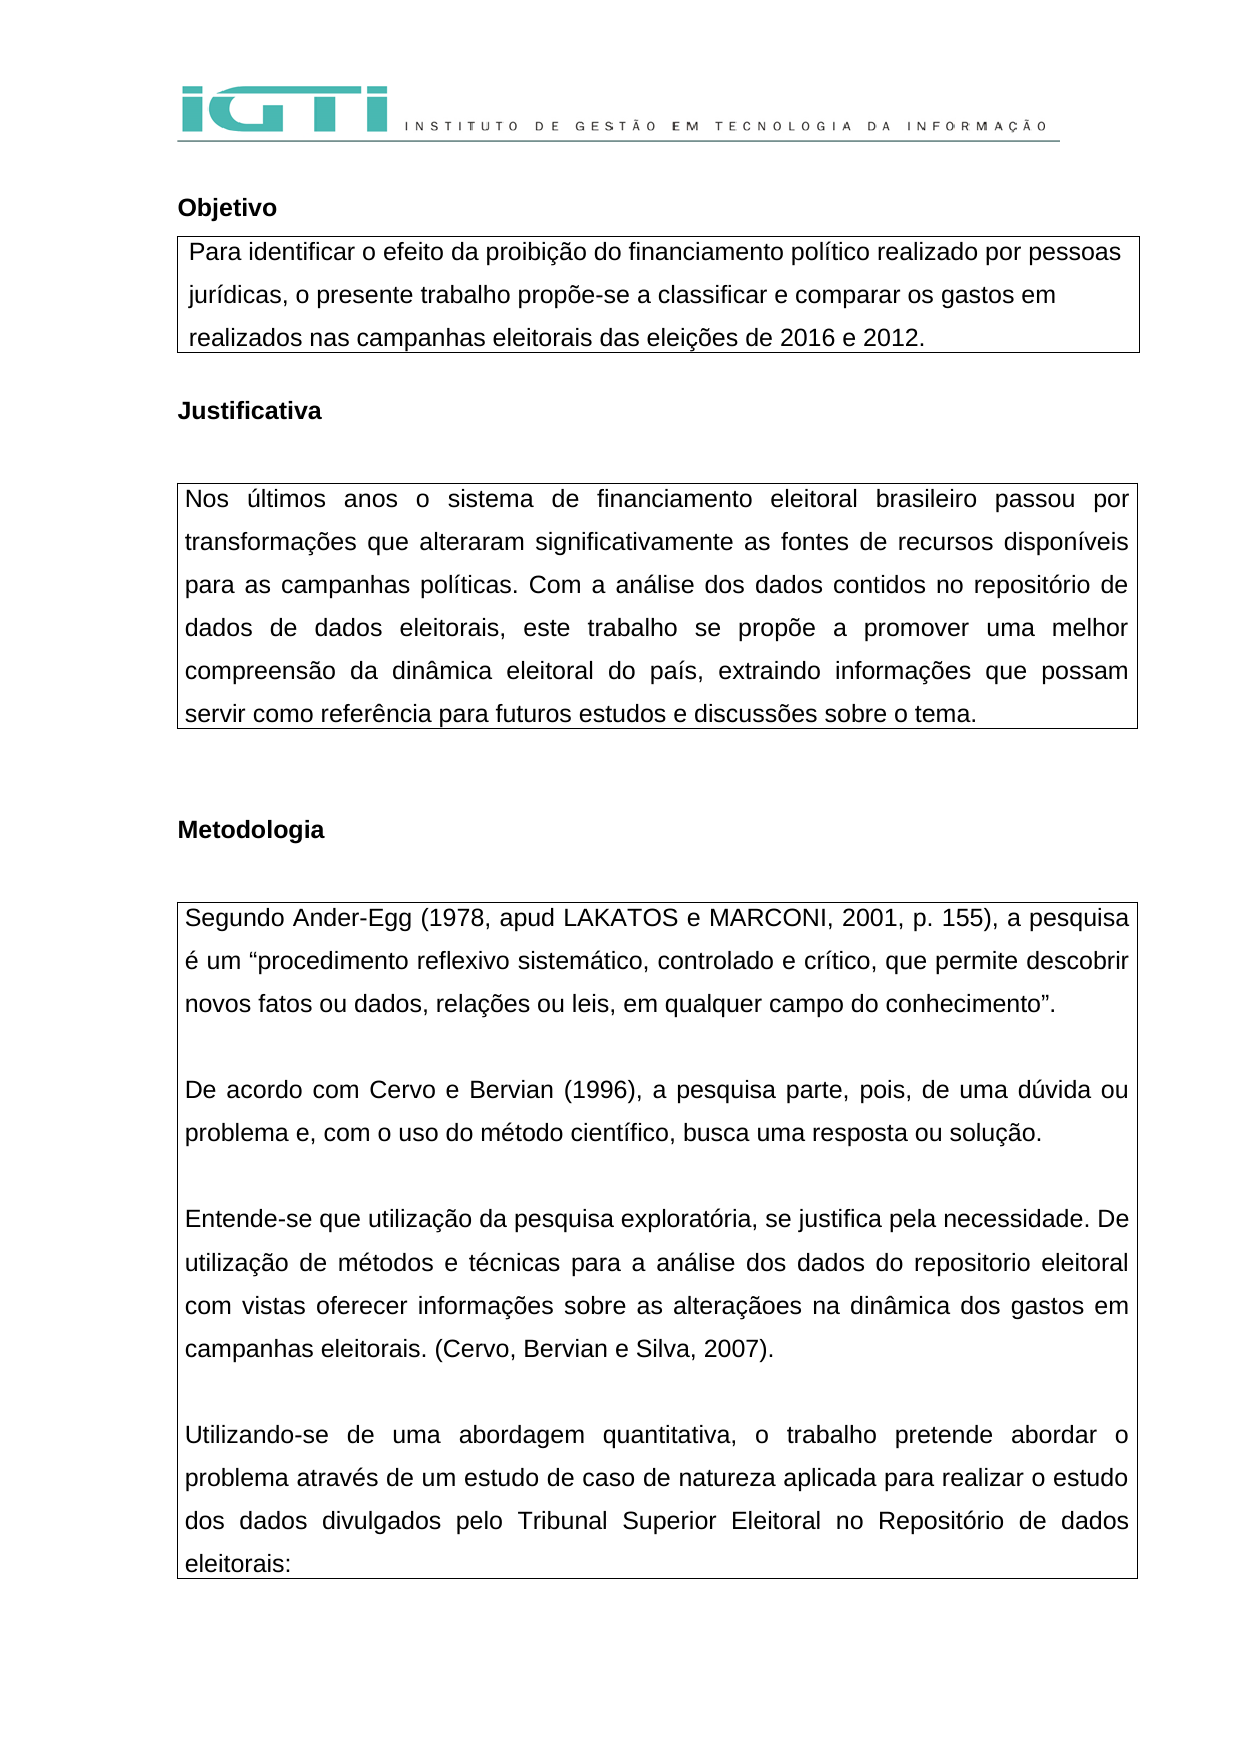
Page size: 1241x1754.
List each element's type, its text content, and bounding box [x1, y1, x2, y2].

picture [177, 73, 1063, 150]
text Justificativa [177, 396, 1063, 425]
text Objetivo [177, 193, 1063, 222]
text Metodologia [177, 815, 1063, 844]
table_header Nos últimos anos o sistema de financiamento eleitoral brasileiro passou por transformações que alteraram significativamente as fontes de recursos disponíveis para as campanhas políticas. Com a análise dos dados contidos no repositório de dados de dados eleitorais, este trabalho se propõe a promover uma melhor compreensão da dinâmica eleitoral do país, extraindo informações que possam servir como referência para futuros estudos e discussões sobre o tema. [178, 484, 1137, 728]
table_header Segundo Ander-Egg (1978, apud LAKATOS e MARCONI, 2001, p. 155), a pesquisa é um “procedimento reflexivo sistemático, controlado e crítico, que permite descobrir novos fatos ou dados, relações ou leis, em qualquer campo do conhecimento”. De acordo com Cervo e Bervian (1996), a pesquisa parte, pois, de uma dúvida ou problema e, com o uso do método científico, busca uma resposta ou solução. Entende-se que utilização da pesquisa exploratória, se justifica pela necessidade. De utilização de métodos e técnicas para a análise dos dados do repositorio eleitoral com vistas oferecer informações sobre as alteraçãoes na dinâmica dos gastos em campanhas eleitorais. (Cervo, Bervian e Silva, 2007). Utilizando-se de uma abordagem quantitativa, o trabalho pretende abordar o problema através de um estudo de caso de natureza aplicada para realizar o estudo dos dados divulgados pelo Tribunal Superior Eleitoral no Repositório de dados eleitorais: [178, 903, 1137, 1578]
table_header Para identificar o efeito da proibição do financiamento político realizado por pessoas jurídicas, o presente trabalho propõe-se a classificar e comparar os gastos em realizados nas campanhas eleitorais das eleições de 2016 e 2012. [178, 237, 1139, 352]
